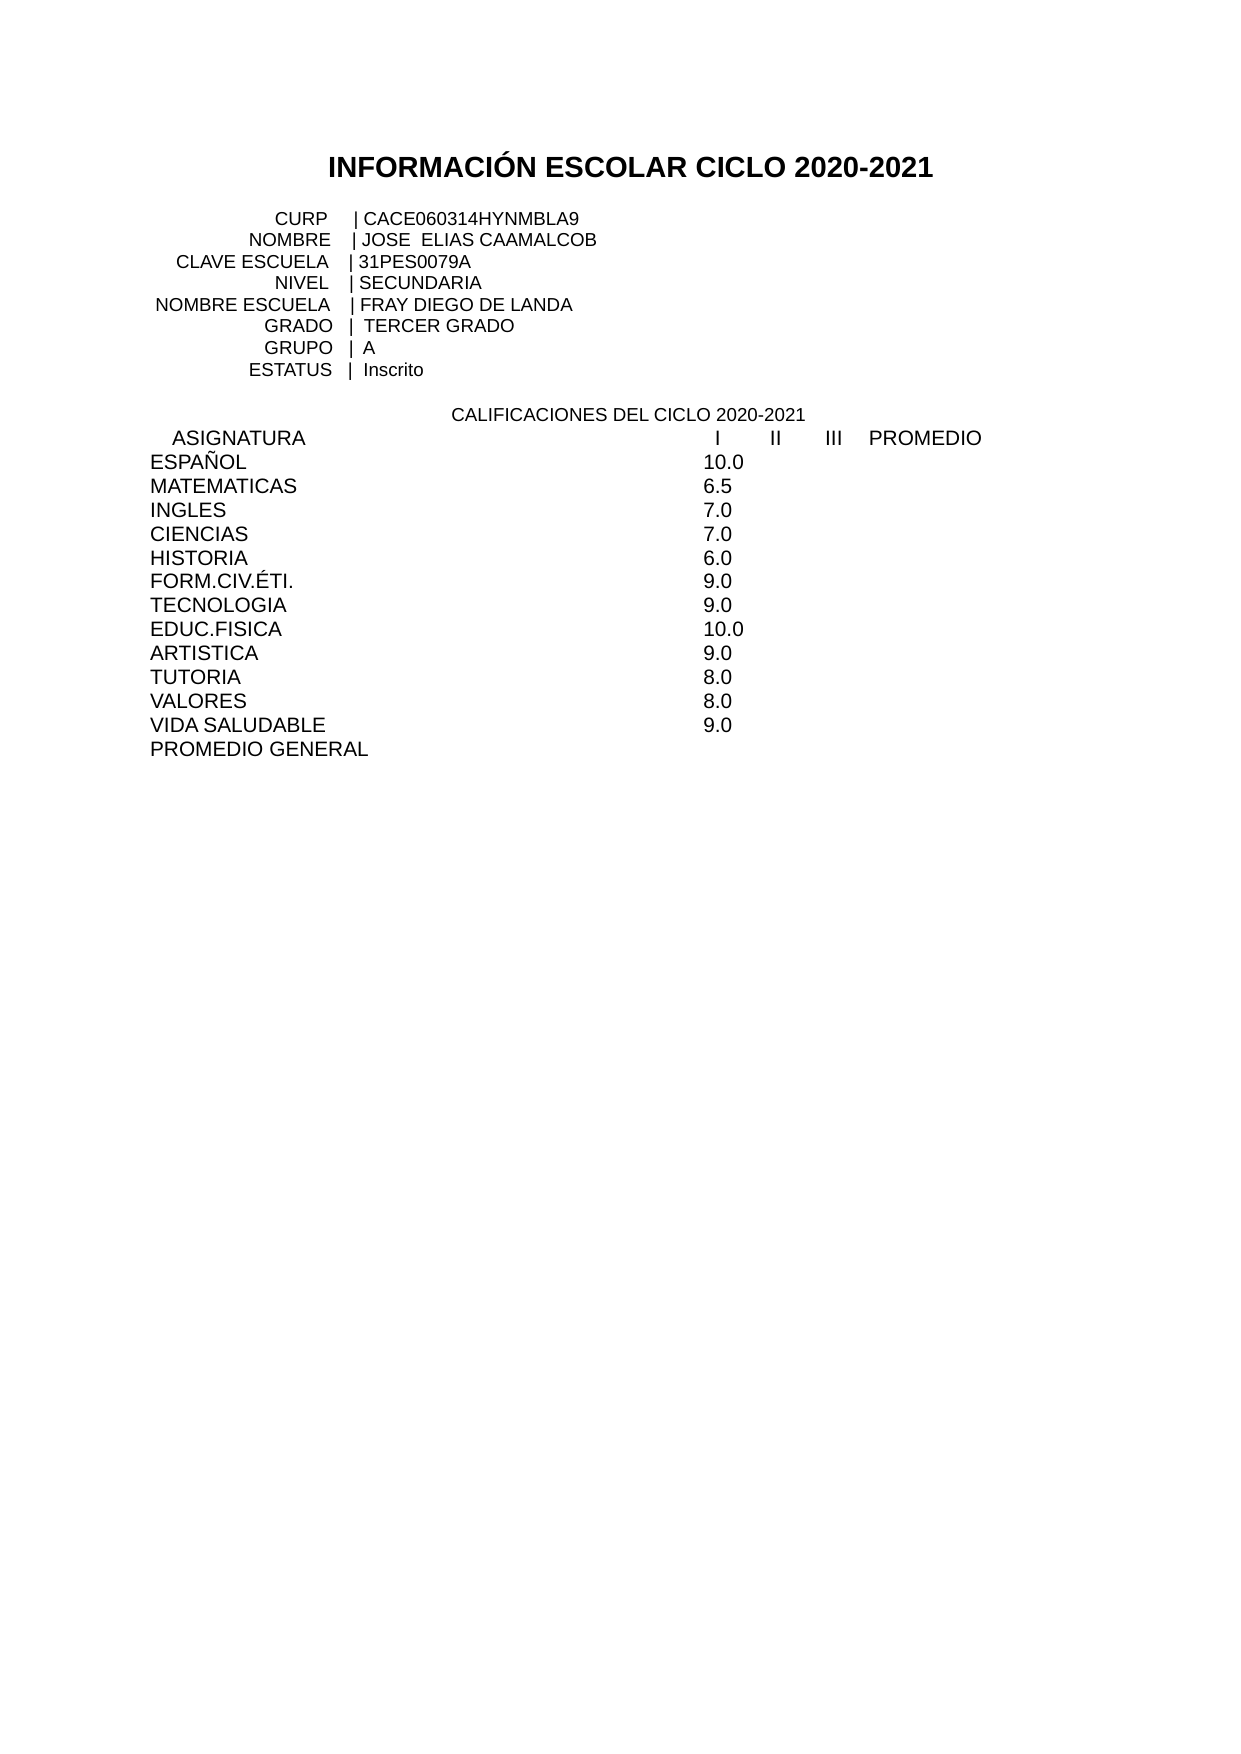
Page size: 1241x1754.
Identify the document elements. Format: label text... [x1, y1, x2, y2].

table_cell PROMEDIO GENERAL [150, 737, 703, 761]
table_cell TUTORIA [150, 665, 703, 689]
text GRUPO | A [150, 337, 1090, 358]
table_cell [869, 665, 1090, 689]
text CALIFICACIONES DEL CICLO 2020-2021 [150, 404, 1090, 426]
text NIVEL | SECUNDARIA [150, 272, 1090, 294]
table_header ASIGNATURA [150, 426, 703, 449]
text INFORMACIÓN ESCOLAR CICLO 2020-2021 [150, 150, 1090, 183]
table_cell [869, 545, 1090, 569]
table_cell [814, 569, 869, 593]
table_cell [758, 593, 813, 617]
table_cell TECNOLOGIA [150, 593, 703, 617]
table_cell [758, 521, 813, 545]
table_cell 8.0 [703, 689, 758, 713]
table_cell [814, 641, 869, 665]
table_cell [758, 689, 813, 713]
table_cell [814, 617, 869, 641]
table_cell MATEMATICAS [150, 474, 703, 497]
table_cell [869, 689, 1090, 713]
text CURP | CACE060314HYNMBLA9 [150, 207, 1090, 229]
table_cell 9.0 [703, 569, 758, 593]
table_cell 7.0 [703, 521, 758, 545]
table_header I [703, 426, 758, 449]
table_cell [814, 593, 869, 617]
table_cell ESPAÑOL [150, 450, 703, 473]
table_cell [869, 450, 1090, 473]
table_cell [869, 617, 1090, 641]
text CLAVE ESCUELA | 31PES0079A [150, 251, 1090, 272]
table_cell VIDA SALUDABLE [150, 713, 703, 737]
table_cell CIENCIAS [150, 521, 703, 545]
table_cell [869, 593, 1090, 617]
table_header III [814, 426, 869, 449]
table_cell [814, 689, 869, 713]
table_cell 10.0 [703, 617, 758, 641]
table_cell ARTISTICA [150, 641, 703, 665]
table_cell [814, 450, 869, 473]
table_header II [758, 426, 813, 449]
table_cell 9.0 [703, 641, 758, 665]
table_cell [814, 545, 869, 569]
table_cell [814, 521, 869, 545]
text NOMBRE ESCUELA | FRAY DIEGO DE LANDA [150, 294, 1090, 315]
table_cell 9.0 [703, 713, 758, 737]
table_cell EDUC.FISICA [150, 617, 703, 641]
table_cell 8.0 [703, 665, 758, 689]
table_cell [814, 474, 869, 497]
table_cell [814, 498, 869, 521]
text ESTATUS | Inscrito [150, 358, 1090, 380]
table_cell [758, 569, 813, 593]
table_cell [758, 474, 813, 497]
table_cell [814, 665, 869, 689]
table_cell 6.5 [703, 474, 758, 497]
table_cell INGLES [150, 498, 703, 521]
table_cell VALORES [150, 689, 703, 713]
table_header PROMEDIO [869, 426, 1090, 449]
table_cell [758, 450, 813, 473]
table_cell HISTORIA [150, 545, 703, 569]
table_cell [758, 498, 813, 521]
table_cell 9.0 [703, 593, 758, 617]
table_cell [758, 545, 813, 569]
table_cell [814, 713, 869, 737]
table_cell [869, 641, 1090, 665]
text NOMBRE | JOSE ELIAS CAAMALCOB [150, 229, 1090, 251]
text GRADO | TERCER GRADO [150, 315, 1090, 337]
table_cell [758, 617, 813, 641]
table_cell [869, 474, 1090, 497]
table_cell 6.0 [703, 545, 758, 569]
table_cell 7.0 [703, 498, 758, 521]
table_cell [869, 498, 1090, 521]
table_cell [869, 569, 1090, 593]
table_cell 10.0 [703, 450, 758, 473]
table_cell [758, 713, 813, 737]
table_cell [758, 665, 813, 689]
table_cell [703, 737, 758, 761]
table_cell [869, 713, 1090, 737]
table_cell [758, 641, 813, 665]
table_cell FORM.CIV.ÉTI. [150, 569, 703, 593]
table_cell [869, 521, 1090, 545]
